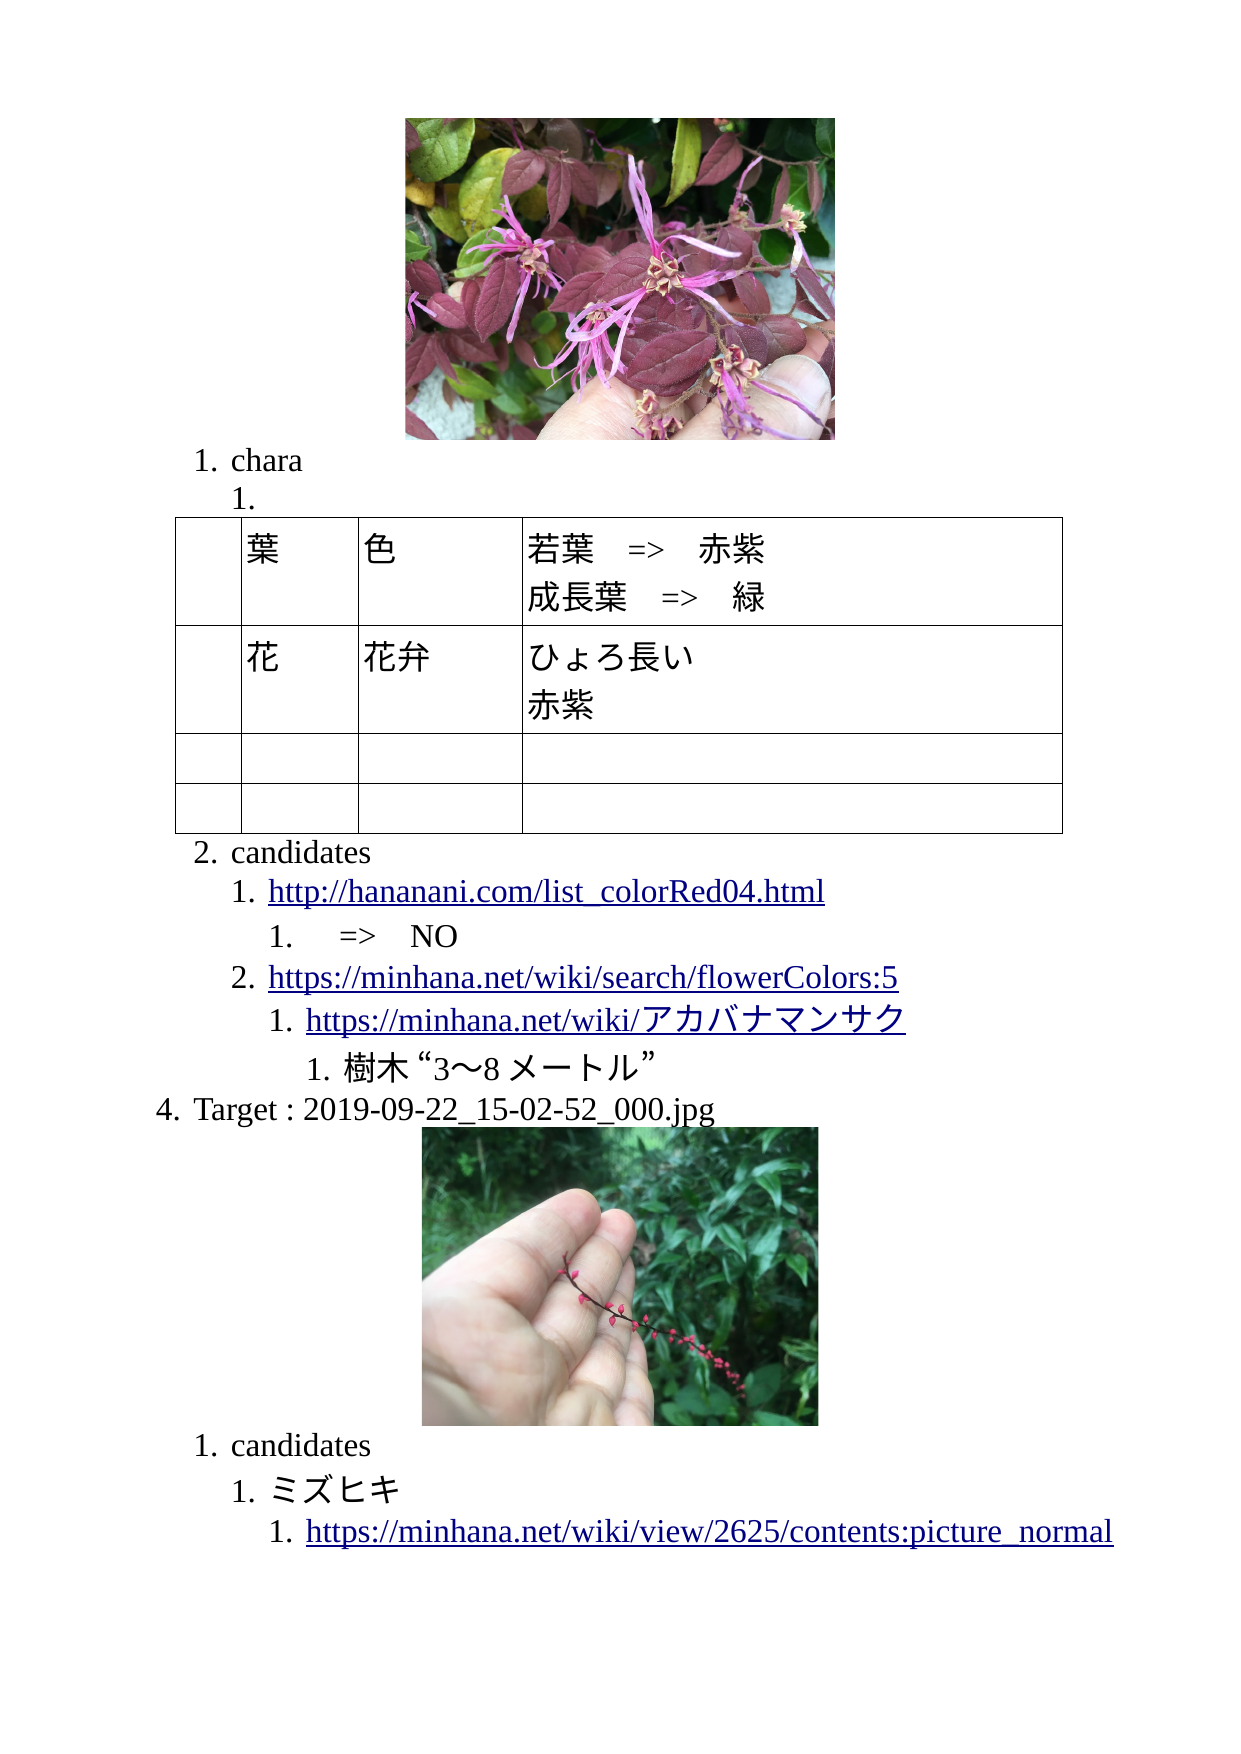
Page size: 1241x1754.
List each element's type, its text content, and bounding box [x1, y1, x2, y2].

list https://minhana.net/wiki/view/2625/contents:picture_normal [268, 1512, 1122, 1550]
table_cell [242, 784, 358, 832]
table_cell [359, 784, 522, 832]
table_cell ひょろ長い 赤紫 [523, 626, 1062, 733]
picture [405, 118, 835, 440]
table_cell [176, 784, 241, 832]
table_cell [359, 734, 522, 783]
list https://minhana.net/wiki/search/flowerColors:5 [231, 957, 1122, 996]
table_cell [523, 734, 1062, 783]
table_cell [523, 784, 1062, 832]
list => NO [268, 909, 1122, 957]
list candidates [193, 833, 1122, 871]
list candidates [193, 1128, 1122, 1463]
table_cell [176, 734, 241, 783]
table_header 若葉 => 赤紫 成長葉 => 緑 [523, 518, 1062, 625]
list ミズヒキ [231, 1463, 1122, 1512]
table_header 葉 [242, 518, 358, 625]
list http://hananani.com/list_colorRed04.html [231, 871, 1122, 909]
list Target : 2019-09-22_15-02-52_000.jpg [156, 1089, 1122, 1128]
table_header [176, 518, 241, 625]
picture [421, 1127, 819, 1426]
list chara [193, 118, 1122, 478]
table_header 色 [359, 518, 522, 625]
list 樹木 “3～8メートル” [306, 1041, 1122, 1089]
table_cell [176, 626, 241, 733]
list https://minhana.net/wiki/アカバナマンサク [268, 996, 1122, 1041]
table_cell 花弁 [359, 626, 522, 733]
table_cell [242, 734, 358, 783]
table_cell 花 [242, 626, 358, 733]
